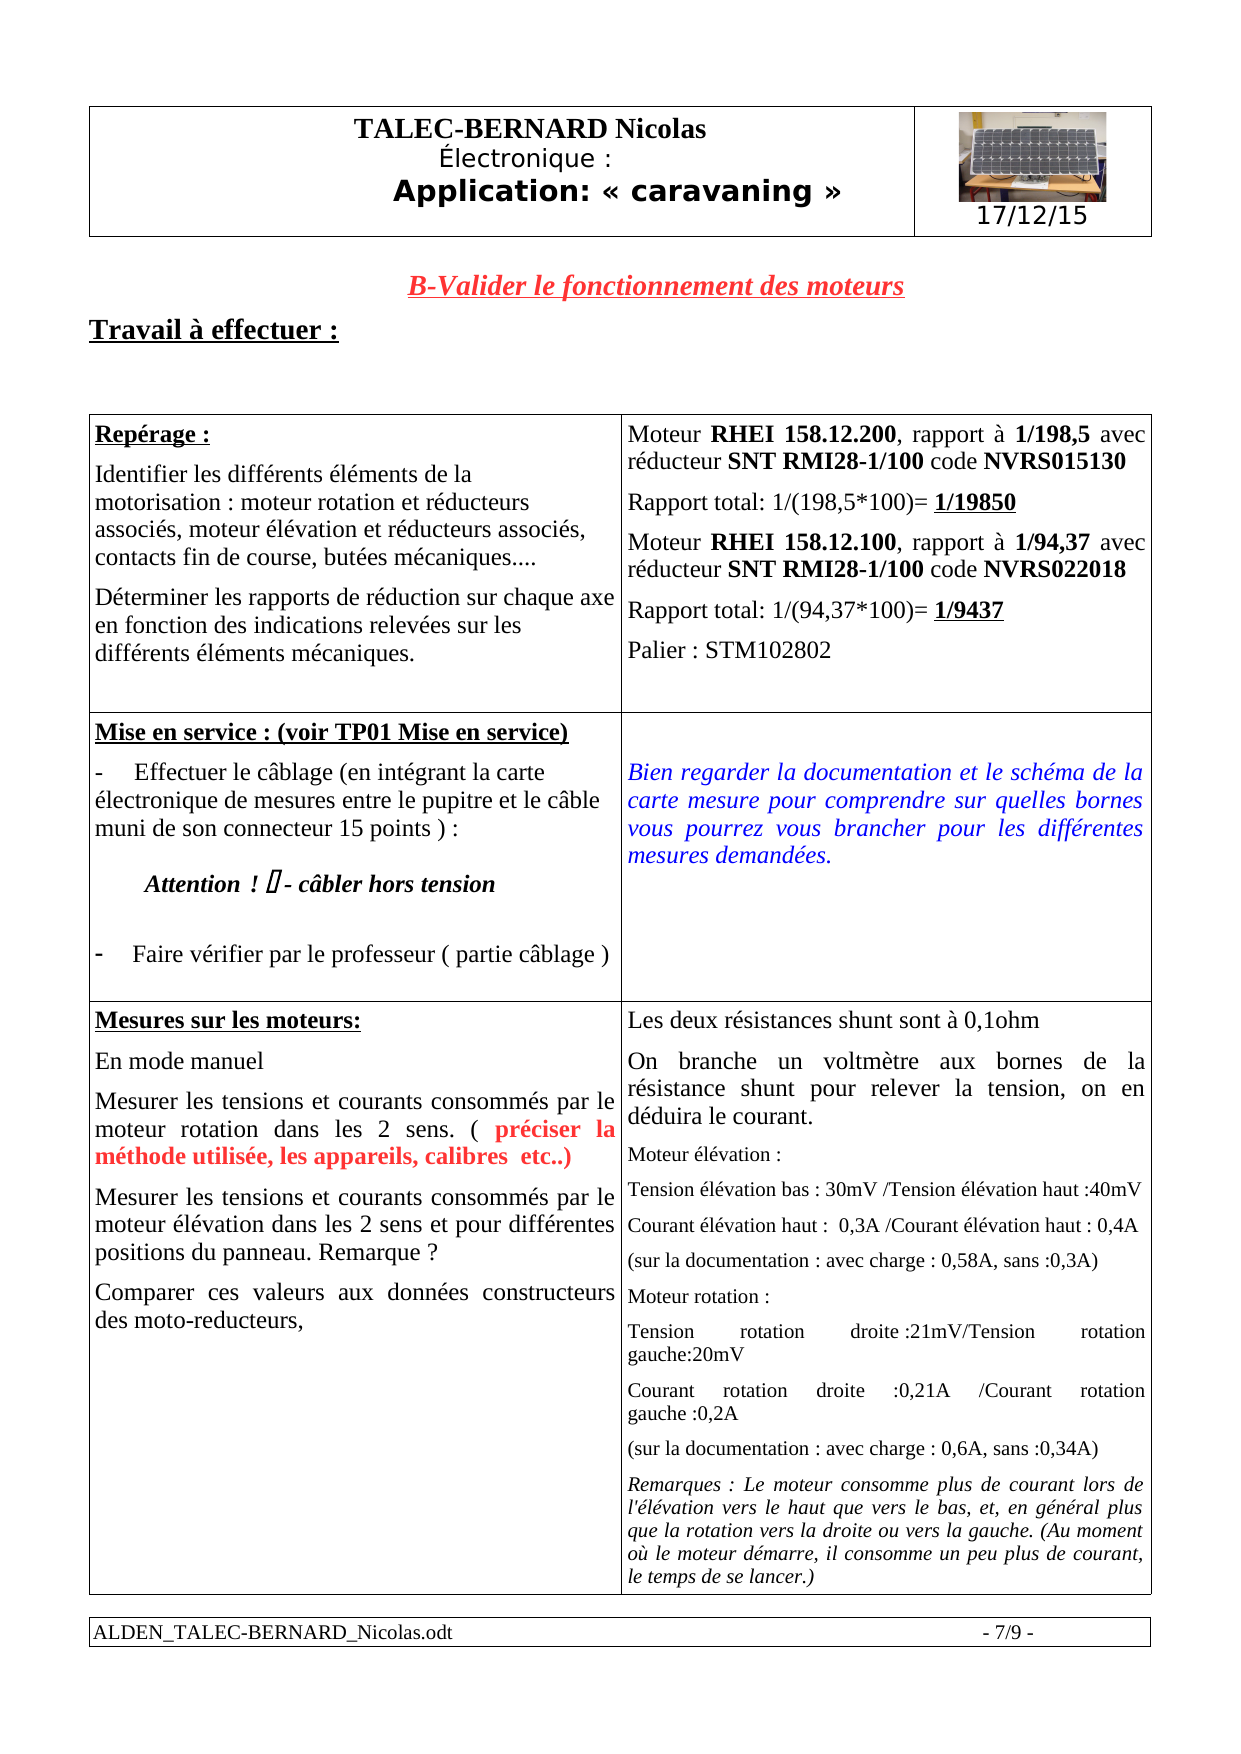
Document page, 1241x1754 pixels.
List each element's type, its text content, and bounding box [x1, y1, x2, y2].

table_cell Bien regarder la documentation et le schéma de la carte mesure pour comprendre sur quelles bornes vous pourrez vous brancher pour les différentes mesures demandées. [622, 713, 1151, 1001]
text Travail à effectuer : [89, 314, 1151, 346]
table_cell Mise en service : (voir TP01 Mise en service) - Effectuer le câblage (en intégrant la carte électronique de mesures entre le pupitre et le câble muni de son connecteur 15 points ) : Attention !  - câbler hors tension Faire vérifier par le professeur ( partie câblage ) [90, 713, 621, 1001]
table_header Moteur RHEI 158.12.200, rapport à 1/198,5 avec réducteur SNT RMI28-1/100 code NVRS015130 Rapport total: 1/(198,5*100)= 1/19850 Moteur RHEI 158.12.100, rapport à 1/94,37 avec réducteur SNT RMI28-1/100 code NVRS022018 Rapport total: 1/(94,37*100)= 1/9437 Palier : STM102802 [622, 415, 1151, 712]
table_cell Les deux résistances shunt sont à 0,1ohm On branche un voltmètre aux bornes de la résistance shunt pour relever la tension, on en déduira le courant. Moteur élévation : Tension élévation bas : 30mV /Tension élévation haut :40mV Courant élévation haut : 0,3A /Courant élévation haut : 0,4A (sur la documentation : avec charge : 0,58A, sans :0,3A) Moteur rotation : Tension rotation droite :21mV/Tension rotation gauche:20mV Courant rotation droite :0,21A /Courant rotation gauche :0,2A (sur la documentation : avec charge : 0,6A, sans :0,34A) Remarques : Le moteur consomme plus de courant lors de l'élévation vers le haut que vers le bas, et, en général plus que la rotation vers la droite ou vers la gauche. (Au moment où le moteur démarre, il consomme un peu plus de courant, le temps de se lancer.) [622, 1002, 1151, 1594]
table_header Repérage : Identifier les différents éléments de la motorisation : moteur rotation et réducteurs associés, moteur élévation et réducteurs associés, contacts fin de course, butées mécaniques.... Déterminer les rapports de réduction sur chaque axe en fonction des indications relevées sur les différents éléments mécaniques. [90, 415, 621, 712]
table_cell Mesures sur les moteurs: En mode manuel Mesurer les tensions et courants consommés par le moteur rotation dans les 2 sens. ( préciser la méthode utilisée, les appareils, calibres etc..) Mesurer les tensions et courants consommés par le moteur élévation dans les 2 sens et pour différentes positions du panneau. Remarque ? Comparer ces valeurs aux données constructeurs des moto-reducteurs, [90, 1002, 621, 1594]
picture [958, 112, 1107, 202]
list B-Valider le fonctionnement des moteurs [126, 269, 1151, 301]
